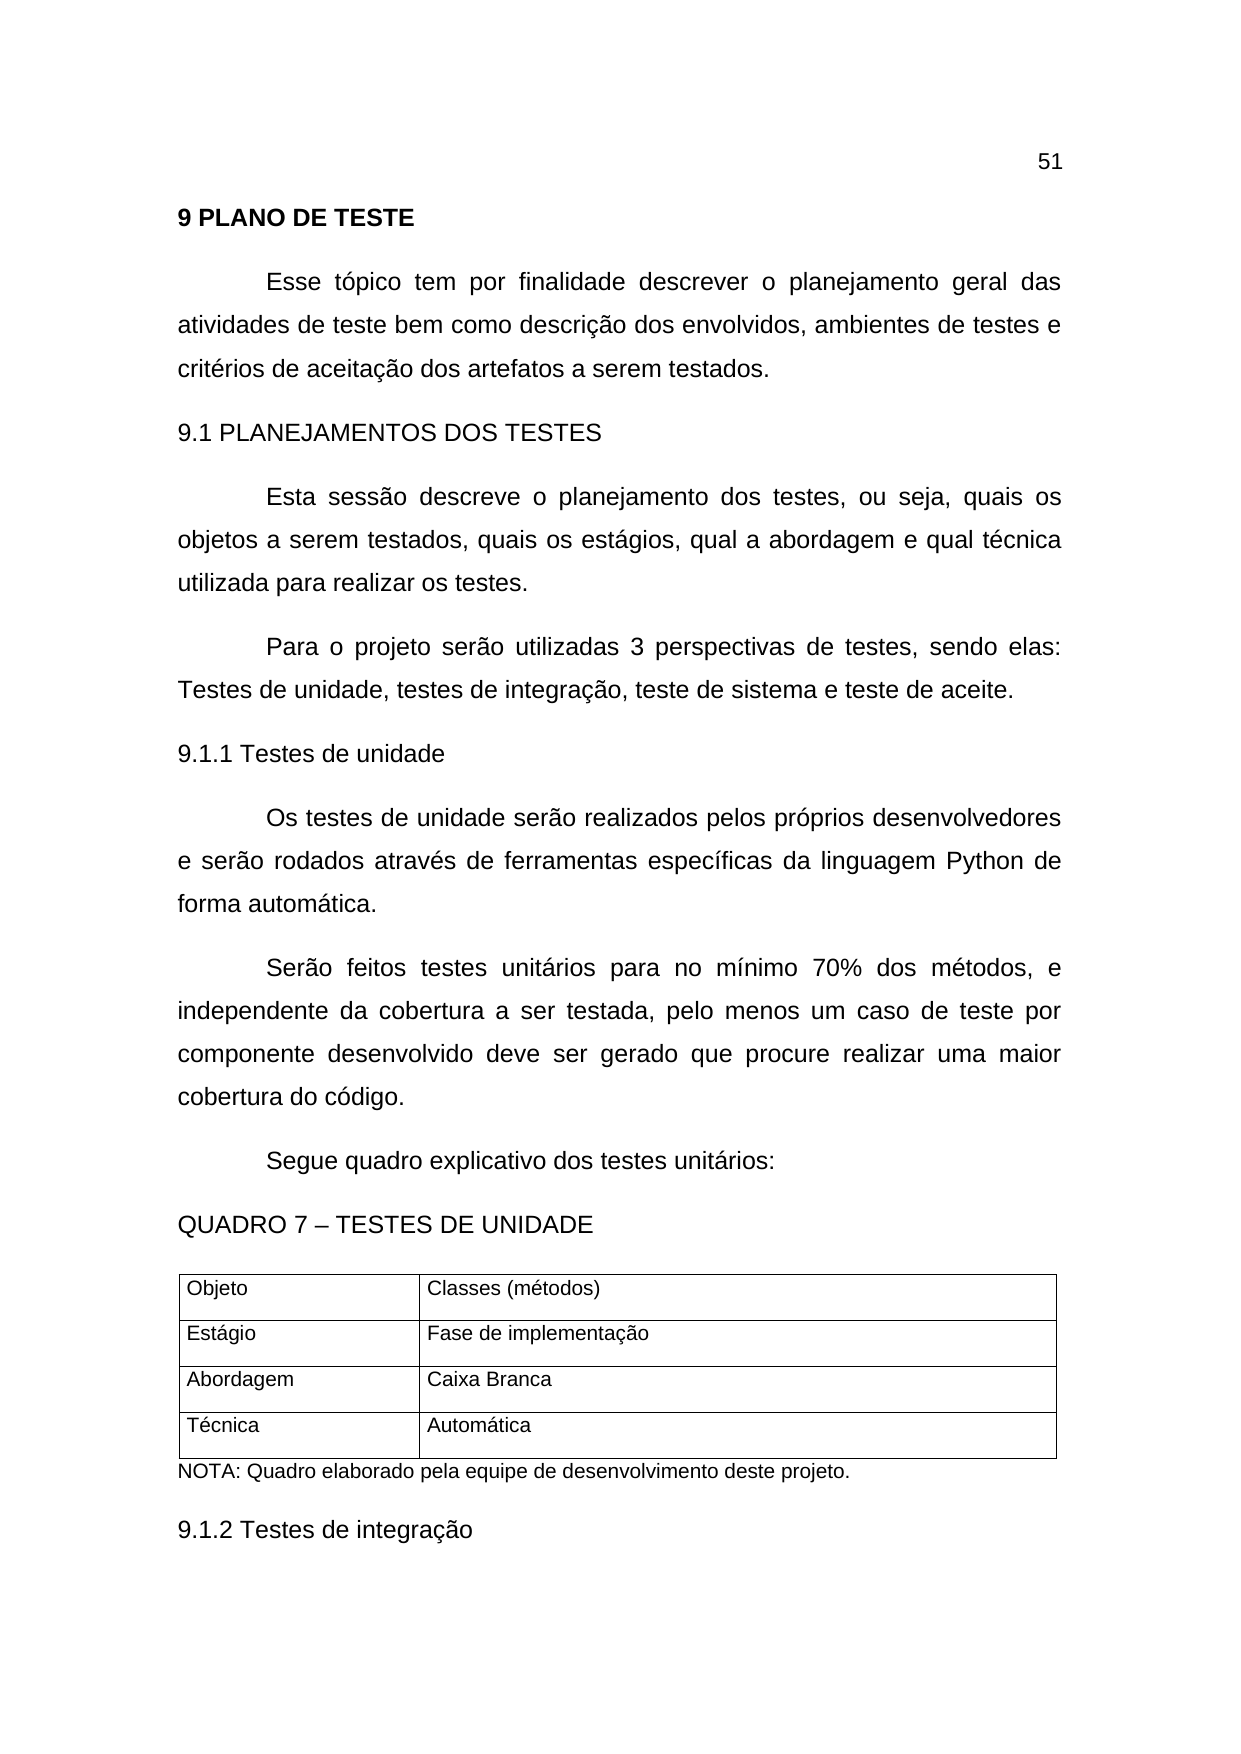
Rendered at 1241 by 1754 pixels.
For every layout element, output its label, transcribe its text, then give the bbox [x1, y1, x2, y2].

text Esta sessão descreve o planejamento dos testes, ou seja, quais os objetos a serem testados, quais os estágios, qual a abordagem e qual técnica utilizada para realizar os testes. [177, 482, 1063, 597]
table_cell Técnica [180, 1413, 419, 1458]
text 9.1.1 Testes de unidade [177, 739, 1063, 768]
text NOTA: Quadro elaborado pela equipe de desenvolvimento deste projeto. [177, 1459, 1063, 1483]
table_header Objeto [180, 1275, 419, 1320]
text Os testes de unidade serão realizados pelos próprios desenvolvedores e serão rodados através de ferramentas específicas da linguagem Python de forma automática. [177, 803, 1063, 918]
text Esse tópico tem por finalidade descrever o planejamento geral das atividades de teste bem como descrição dos envolvidos, ambientes de testes e critérios de aceitação dos artefatos a serem testados. [177, 267, 1063, 382]
text 9 PLANO DE TESTE [177, 203, 1063, 232]
table_cell Caixa Branca [420, 1367, 1056, 1412]
text Serão feitos testes unitários para no mínimo 70% dos métodos, e independente da cobertura a ser testada, pelo menos um caso de teste por componente desenvolvido deve ser gerado que procure realizar uma maior cobertura do código. [177, 953, 1063, 1111]
table_cell Abordagem [180, 1367, 419, 1412]
text 9.1 PLANEJAMENTOS DOS TESTES [177, 418, 1063, 446]
text Segue quadro explicativo dos testes unitários: [177, 1146, 1063, 1175]
table_cell Automática [420, 1413, 1056, 1458]
text 9.1.2 Testes de integração [177, 1515, 1063, 1544]
table_cell Estágio [180, 1321, 419, 1366]
text QUADRO 7 – TESTES DE UNIDADE [177, 1210, 1063, 1239]
table_header Classes (métodos) [420, 1275, 1056, 1320]
table_cell Fase de implementação [420, 1321, 1056, 1366]
text Para o projeto serão utilizadas 3 perspectivas de testes, sendo elas: Testes de unidade, testes de integração, teste de sistema e teste de aceite. [177, 632, 1063, 704]
